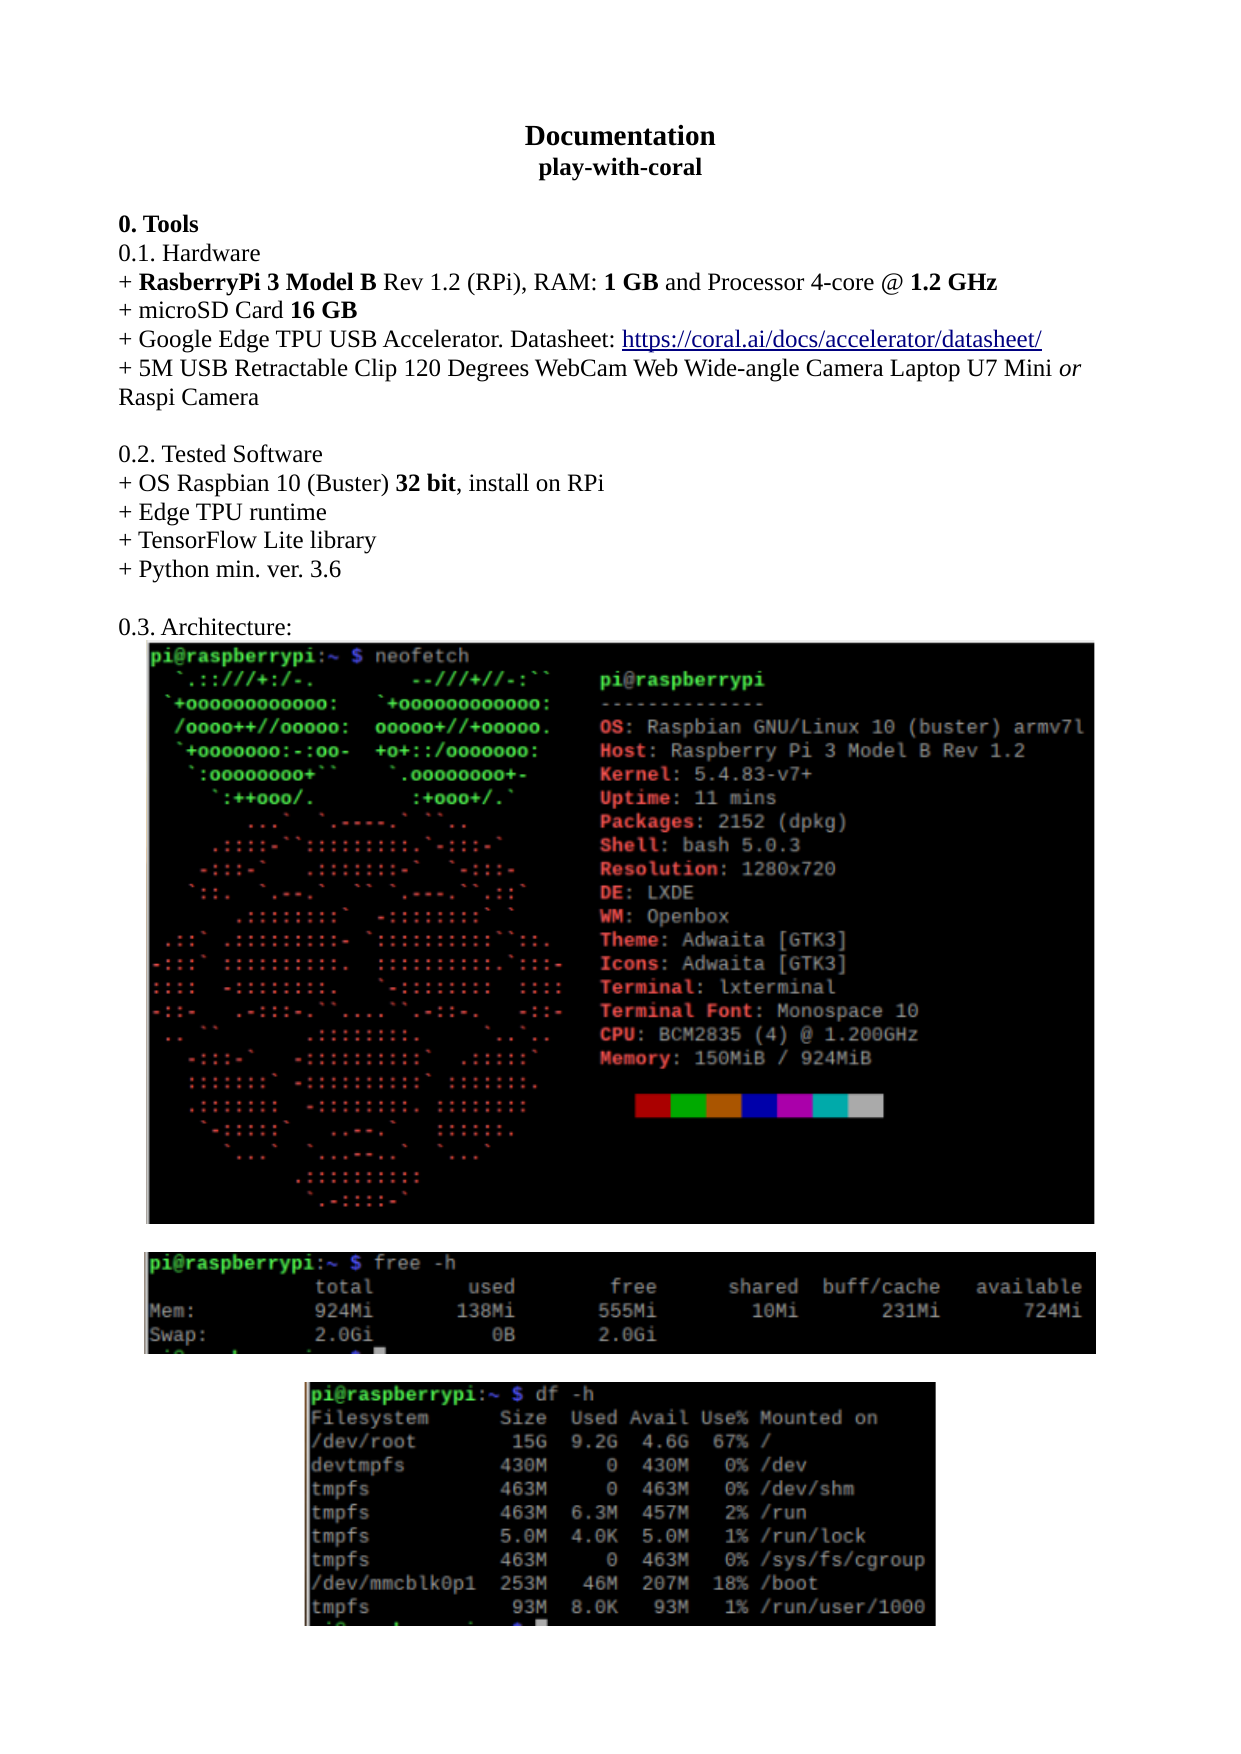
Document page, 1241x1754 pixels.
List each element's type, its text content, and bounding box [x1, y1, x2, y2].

text + 5M USB Retractable Clip 120 Degrees WebCam Web Wide-angle Camera Laptop U7 Mini or Raspi Camera [118, 353, 1122, 410]
text + Google Edge TPU USB Accelerator. Datasheet: https://coral.ai/docs/accelerator/datasheet/ [118, 324, 1122, 353]
text 0. Tools [118, 209, 1122, 238]
picture [146, 640, 1095, 1224]
picture [144, 1252, 1096, 1354]
text 0.2. Tested Software [118, 439, 1122, 468]
text play-with-coral [118, 152, 1122, 180]
text Documentation [118, 118, 1122, 152]
text 0.3. Architecture: [118, 612, 1122, 640]
text + RasberryPi 3 Model B Rev 1.2 (RPi), RAM: 1 GB and Processor 4-core @ 1.2 GHz [118, 267, 1122, 295]
text 0.1. Hardware [118, 238, 1122, 267]
text + microSD Card 16 GB [118, 295, 1122, 324]
text + OS Raspbian 10 (Buster) 32 bit, install on RPi [118, 468, 1122, 497]
picture [304, 1382, 936, 1626]
text + Edge TPU runtime + TensorFlow Lite library [118, 497, 1122, 554]
text + Python min. ver. 3.6 [118, 554, 1122, 583]
